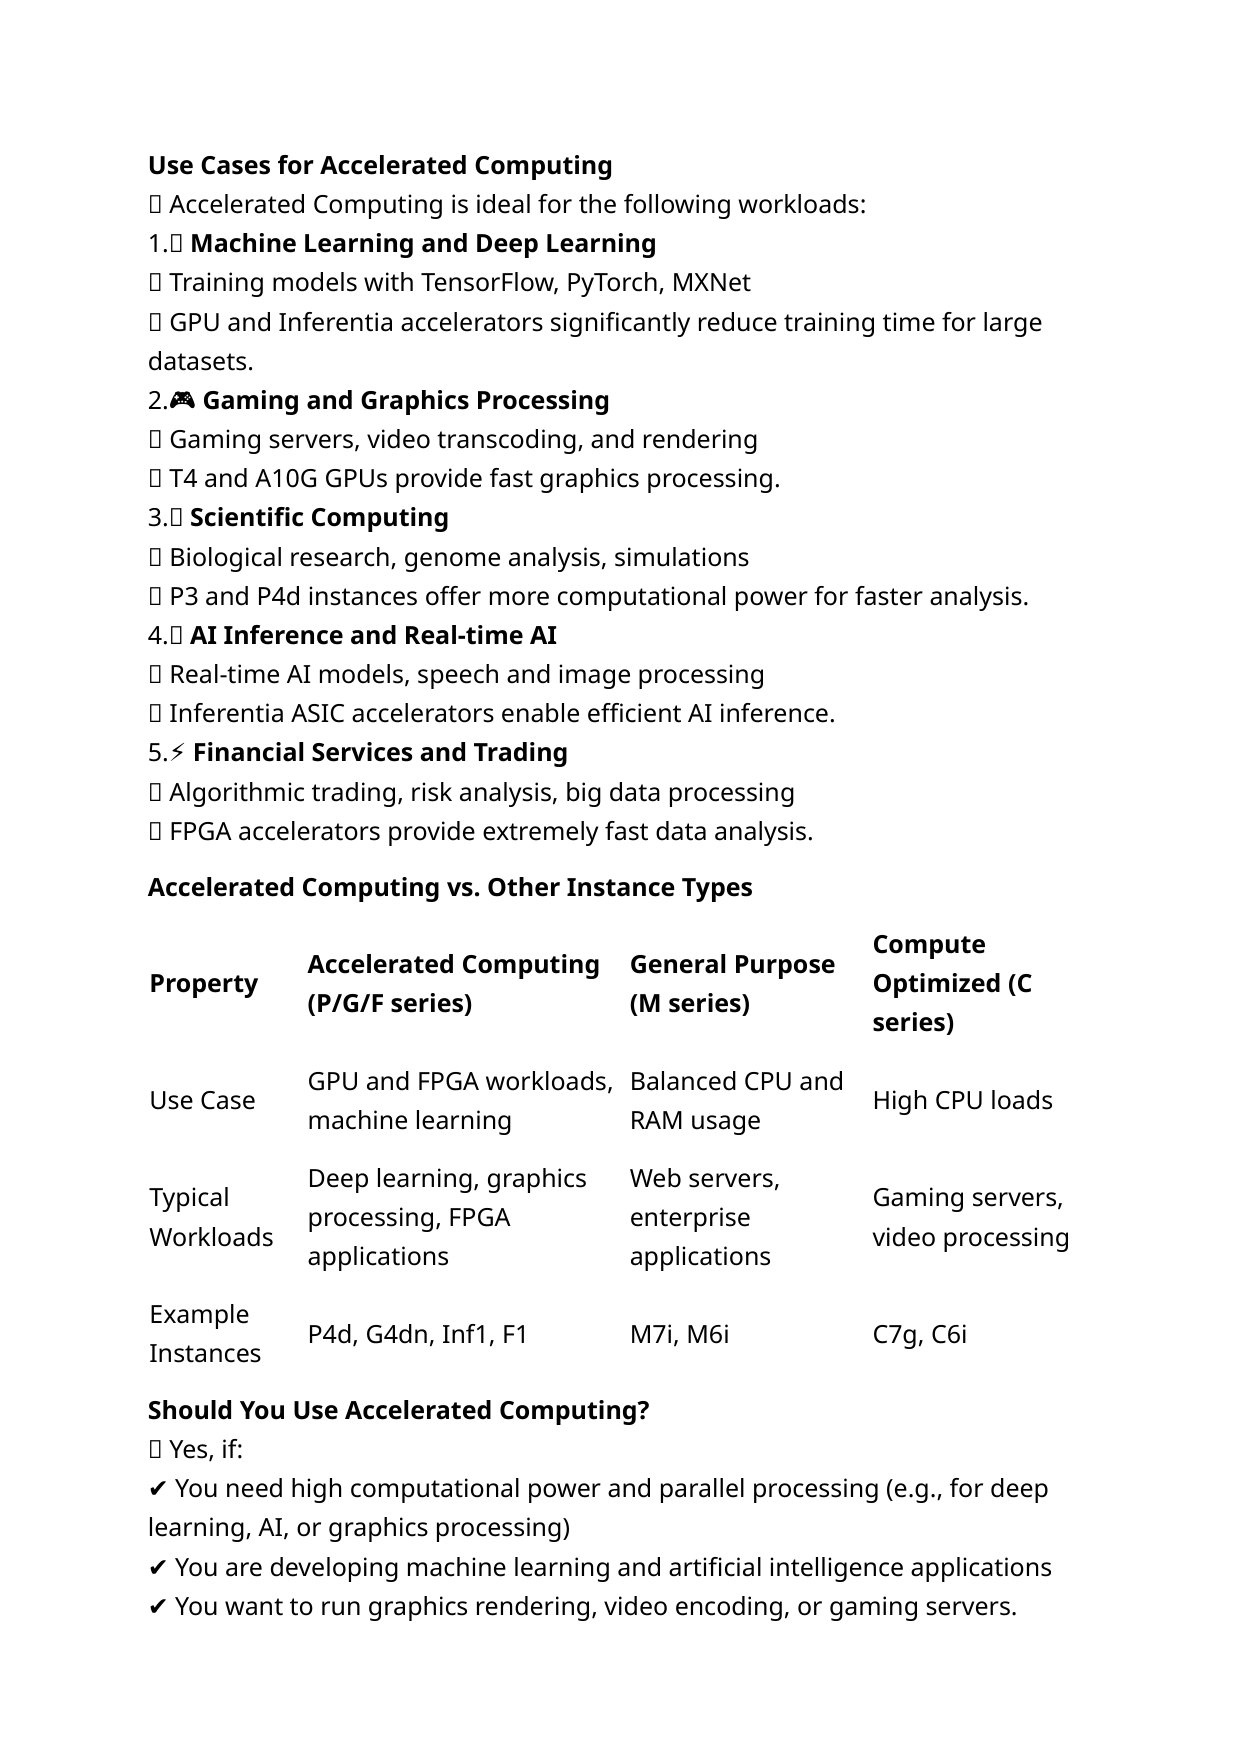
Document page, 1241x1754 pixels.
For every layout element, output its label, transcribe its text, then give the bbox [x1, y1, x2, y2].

table_cell Gaming servers, video processing [871, 1159, 1093, 1295]
table_cell Typical Workloads [148, 1159, 306, 1295]
table_header Accelerated Computing (P/G/F series) [306, 925, 628, 1062]
table_cell Web servers, enterprise applications [628, 1159, 871, 1295]
table_cell Example Instances [148, 1295, 306, 1393]
table_cell GPU and FPGA workloads, machine learning [306, 1062, 628, 1159]
table_cell High CPU loads [871, 1062, 1093, 1159]
text Accelerated Computing vs. Other Instance Types [148, 869, 1093, 903]
table_cell Balanced CPU and RAM usage [628, 1062, 871, 1159]
table_cell C7g, C6i [871, 1295, 1093, 1393]
text Should You Use Accelerated Computing? 🚀 Yes, if: ✔ You need high computational power and parallel processing (e.g., for deep learning, AI, or graphics processing) ✔ You are developing machine learning and artificial intelligence applications ✔ You want to run graphics rendering, video encoding, or gaming servers. [148, 1393, 1093, 1622]
table_cell P4d, G4dn, Inf1, F1 [306, 1295, 628, 1393]
table_header Property [148, 925, 306, 1062]
table_cell M7i, M6i [628, 1295, 871, 1393]
table_header General Purpose (M series) [628, 925, 871, 1062]
table_cell Use Case [148, 1062, 306, 1159]
table_cell Deep learning, graphics processing, FPGA applications [306, 1159, 628, 1295]
text Use Cases for Accelerated Computing ✅ Accelerated Computing is ideal for the following workloads: 1️.🤖 Machine Learning and Deep Learning 🔹 Training models with TensorFlow, PyTorch, MXNet ✅ GPU and Inferentia accelerators significantly reduce training time for large datasets. 2️.🎮 Gaming and Graphics Processing 🔹 Gaming servers, video transcoding, and rendering ✅ T4 and A10G GPUs provide fast graphics processing. 3️.🧬 Scientific Computing 🔹 Biological research, genome analysis, simulations ✅ P3 and P4d instances offer more computational power for faster analysis. 4️.💡 AI Inference and Real-time AI 🔹 Real-time AI models, speech and image processing ✅ Inferentia ASIC accelerators enable efficient AI inference. 5️.⚡ Financial Services and Trading 🔹 Algorithmic trading, risk analysis, big data processing ✅ FPGA accelerators provide extremely fast data analysis. [148, 148, 1093, 847]
table_header Compute Optimized (C series) [871, 925, 1093, 1062]
